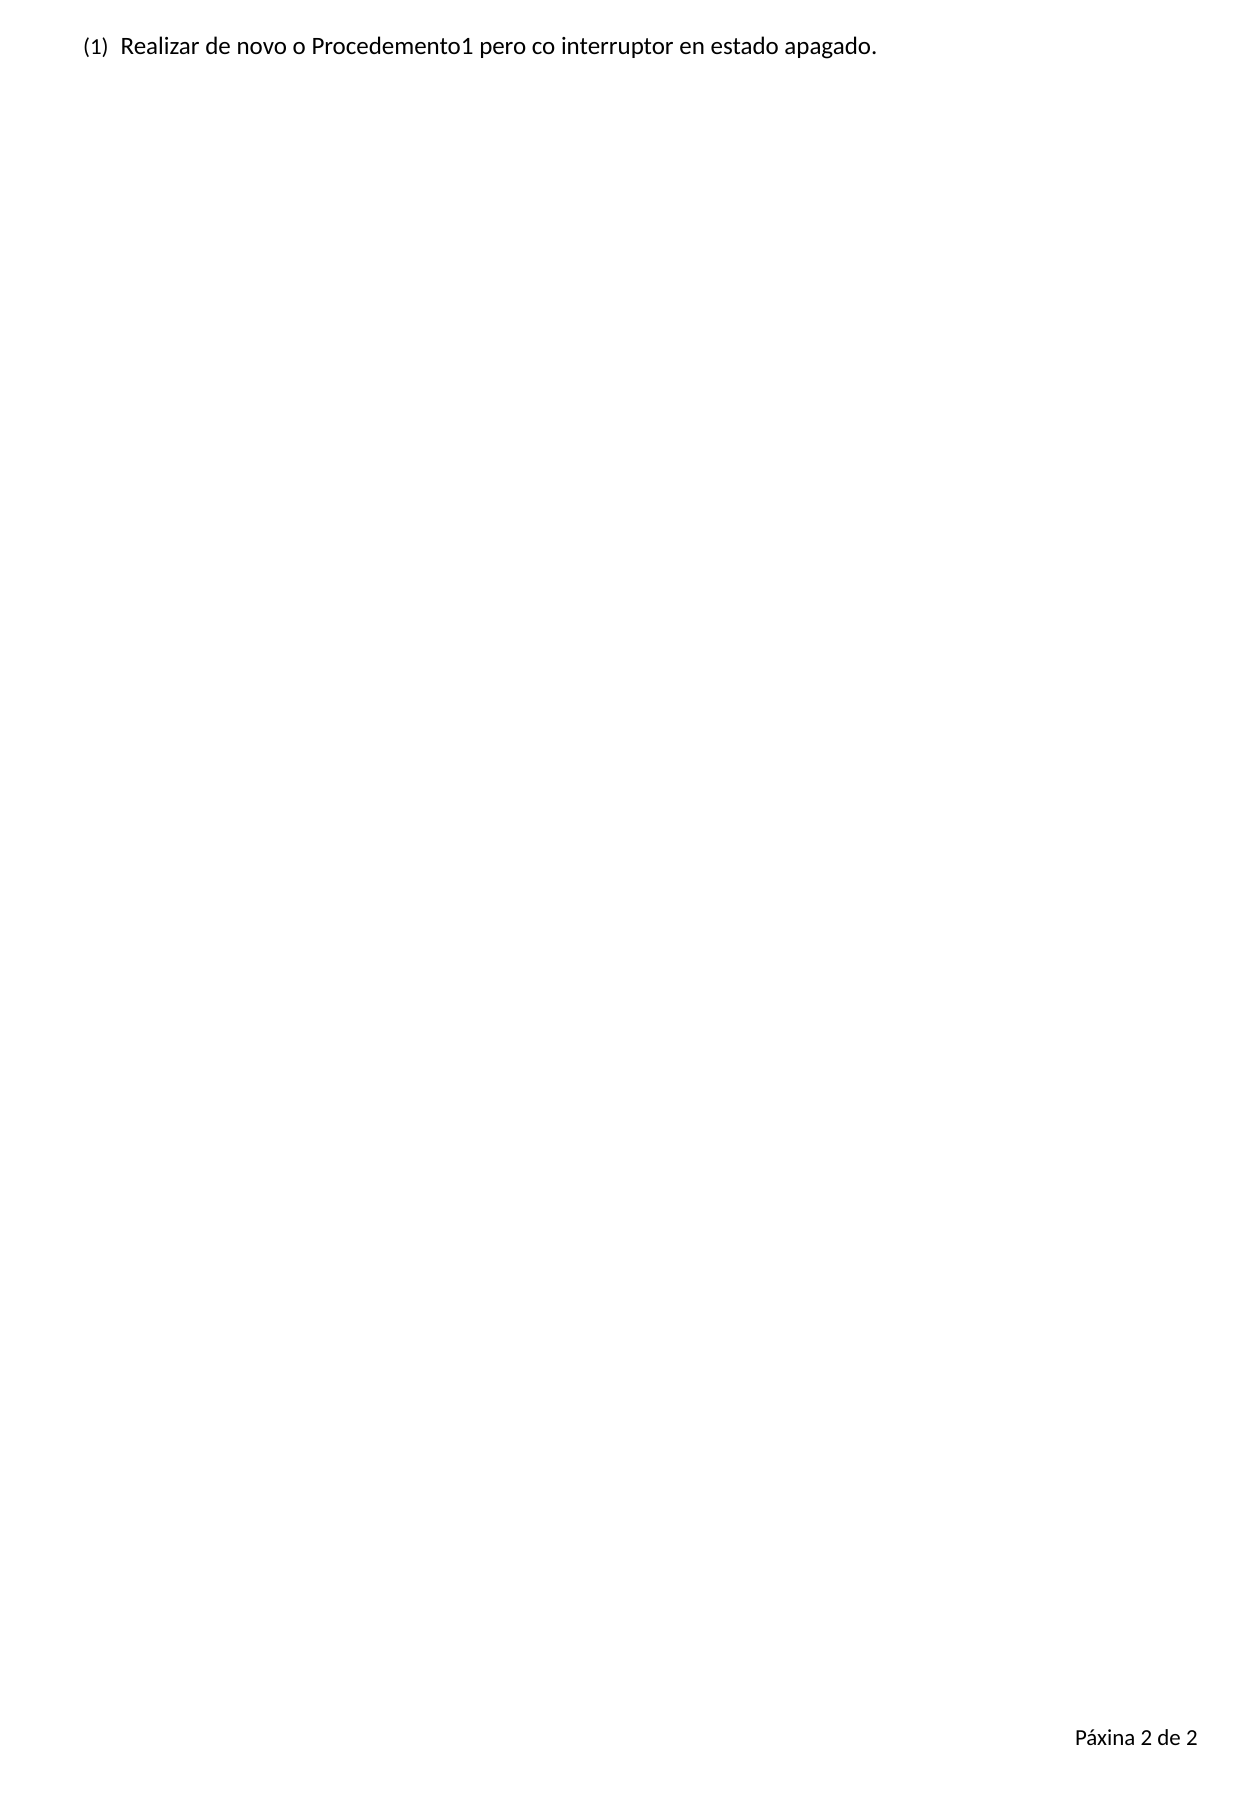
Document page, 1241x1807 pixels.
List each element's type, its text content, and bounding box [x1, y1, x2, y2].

list Realizar de novo o Procedemento1 pero co interruptor en estado apagado. [83, 30, 1197, 60]
